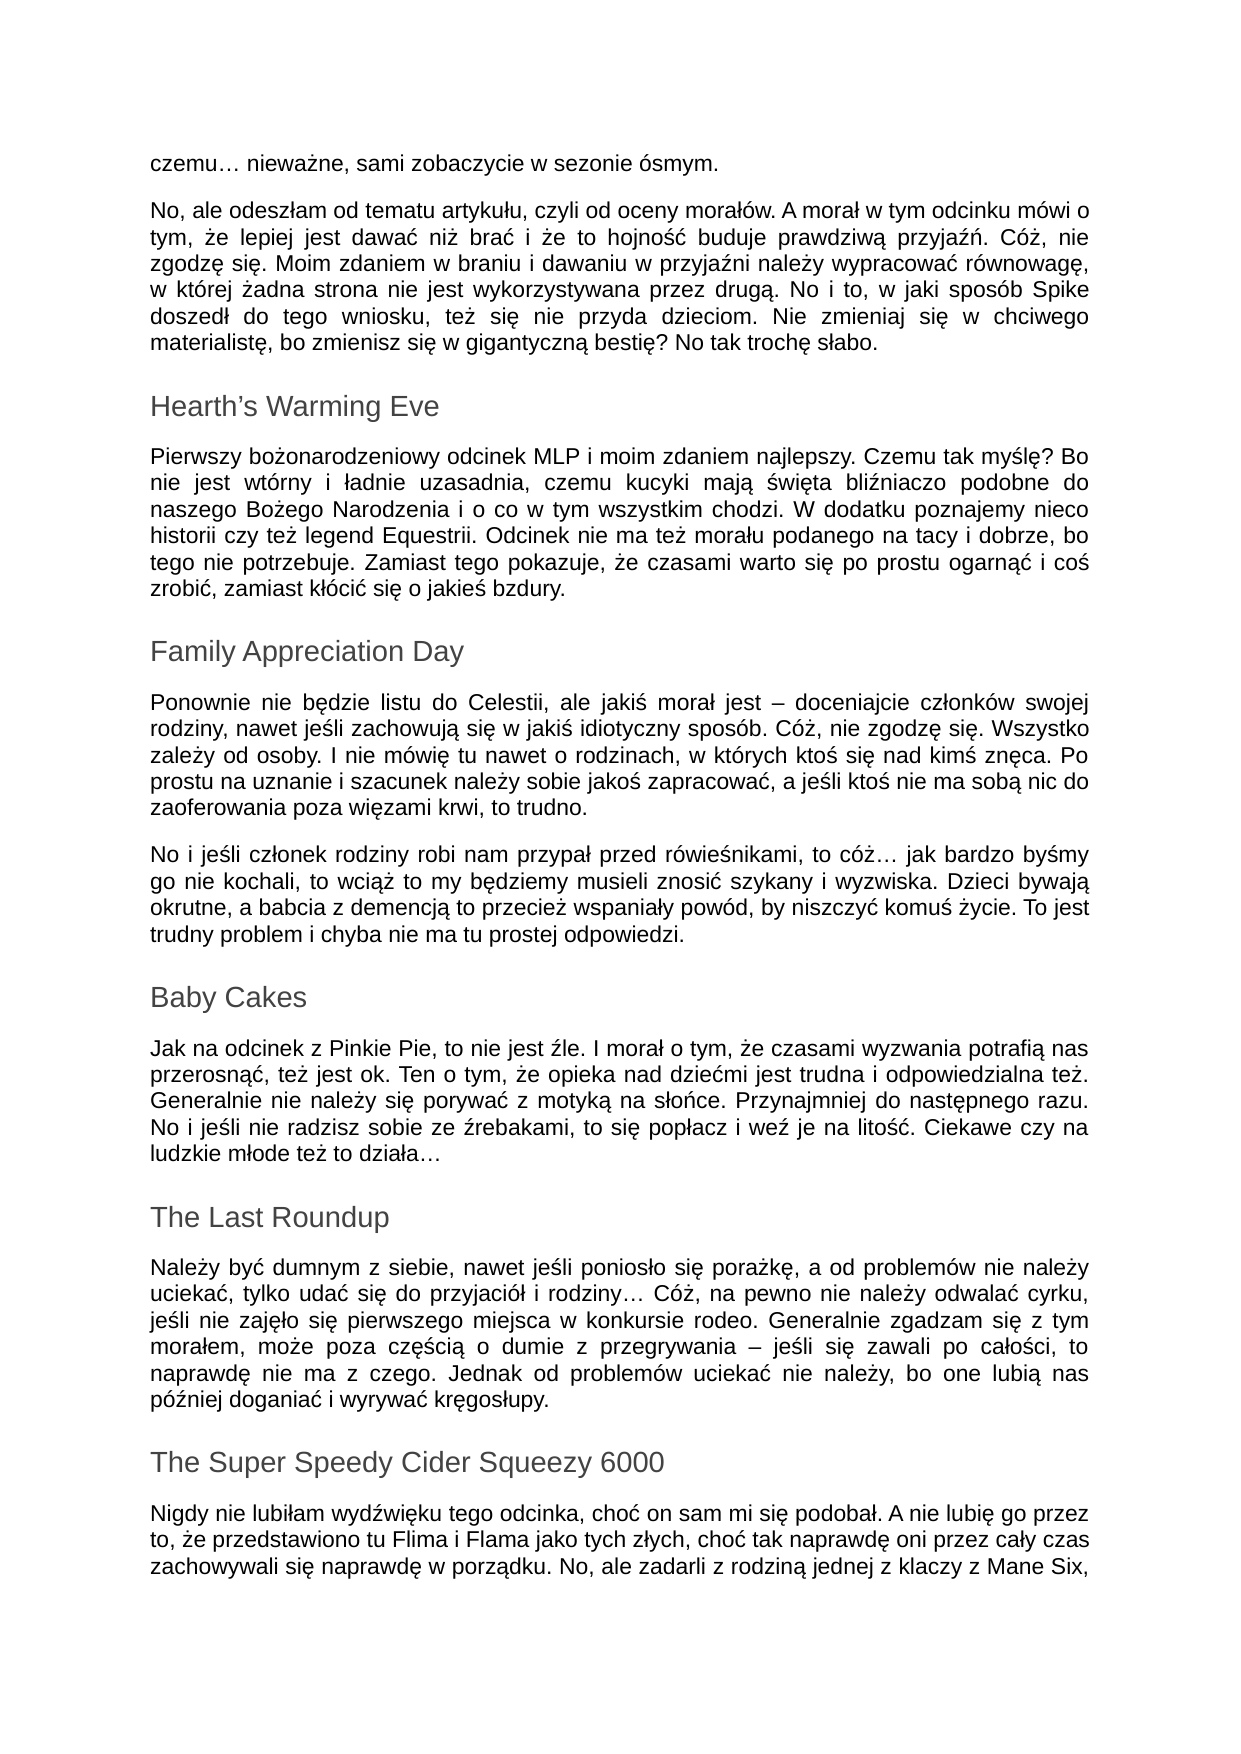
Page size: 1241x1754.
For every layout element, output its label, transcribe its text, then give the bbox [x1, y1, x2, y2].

subtitle The Super Speedy Cider Squeezy 6000 [150, 1446, 1090, 1479]
text Należy być dumnym z siebie, nawet jeśli poniosło się porażkę, a od problemów nie należy uciekać, tylko udać się do przyjaciół i rodziny… Cóż, na pewno nie należy odwalać cyrku, jeśli nie zajęło się pierwszego miejsca w konkursie rodeo. Generalnie zgadzam się z tym morałem, może poza częścią o dumie z przegrywania – jeśli się zawali po całości, to naprawdę nie ma z czego. Jednak od problemów uciekać nie należy, bo one lubią nas później doganiać i wyrywać kręgosłupy. [150, 1254, 1090, 1412]
subtitle The Last Roundup [150, 1200, 1090, 1233]
subtitle Baby Cakes [150, 980, 1090, 1014]
text No i jeśli członek rodziny robi nam przypał przed rówieśnikami, to cóż… jak bardzo byśmy go nie kochali, to wciąż to my będziemy musieli znosić szykany i wyzwiska. Dzieci bywają okrutne, a babcia z demencją to przecież wspaniały powód, by niszczyć komuś życie. To jest trudny problem i chyba nie ma tu prostej odpowiedzi. [150, 841, 1090, 947]
text Jak na odcinek z Pinkie Pie, to nie jest źle. I morał o tym, że czasami wyzwania potrafią nas przerosnąć, też jest ok. Ten o tym, że opieka nad dziećmi jest trudna i odpowiedzialna też. Generalnie nie należy się porywać z motyką na słońce. Przynajmniej do następnego razu. No i jeśli nie radzisz sobie ze źrebakami, to się popłacz i weź je na litość. Ciekawe czy na ludzkie młode też to działa… [150, 1034, 1090, 1166]
text czemu… nieważne, sami zobaczycie w sezonie ósmym. [150, 150, 1090, 176]
text Nigdy nie lubiłam wydźwięku tego odcinka, choć on sam mi się podobał. A nie lubię go przez to, że przedstawiono tu Flima i Flama jako tych złych, choć tak naprawdę oni przez cały czas zachowywali się naprawdę w porządku. No, ale zadarli z rodziną jednej z klaczy z Mane Six, [150, 1500, 1090, 1579]
text Ponownie nie będzie listu do Celestii, ale jakiś morał jest – doceniajcie członków swojej rodziny, nawet jeśli zachowują się w jakiś idiotyczny sposób. Cóż, nie zgodzę się. Wszystko zależy od osoby. I nie mówię tu nawet o rodzinach, w których ktoś się nad kimś znęca. Po prostu na uznanie i szacunek należy sobie jakoś zapracować, a jeśli ktoś nie ma sobą nic do zaoferowania poza więzami krwi, to trudno. [150, 689, 1090, 821]
text No, ale odeszłam od tematu artykułu, czyli od oceny morałów. A morał w tym odcinku mówi o tym, że lepiej jest dawać niż brać i że to hojność buduje prawdziwą przyjaźń. Cóż, nie zgodzę się. Moim zdaniem w braniu i dawaniu w przyjaźni należy wypracować równowagę, w której żadna strona nie jest wykorzystywana przez drugą. No i to, w jaki sposób Spike doszedł do tego wniosku, też się nie przyda dzieciom. Nie zmieniaj się w chciwego materialistę, bo zmienisz się w gigantyczną bestię? No tak trochę słabo. [150, 197, 1090, 355]
subtitle Hearth’s Warming Eve [150, 389, 1090, 422]
subtitle Family Appreciation Day [150, 634, 1090, 668]
text Pierwszy bożonarodzeniowy odcinek MLP i moim zdaniem najlepszy. Czemu tak myślę? Bo nie jest wtórny i ładnie uzasadnia, czemu kucyki mają święta bliźniaczo podobne do naszego Bożego Narodzenia i o co w tym wszystkim chodzi. W dodatku poznajemy nieco historii czy też legend Equestrii. Odcinek nie ma też morału podanego na tacy i dobrze, bo tego nie potrzebuje. Zamiast tego pokazuje, że czasami warto się po prostu ogarnąć i coś zrobić, zamiast kłócić się o jakieś bzdury. [150, 443, 1090, 601]
